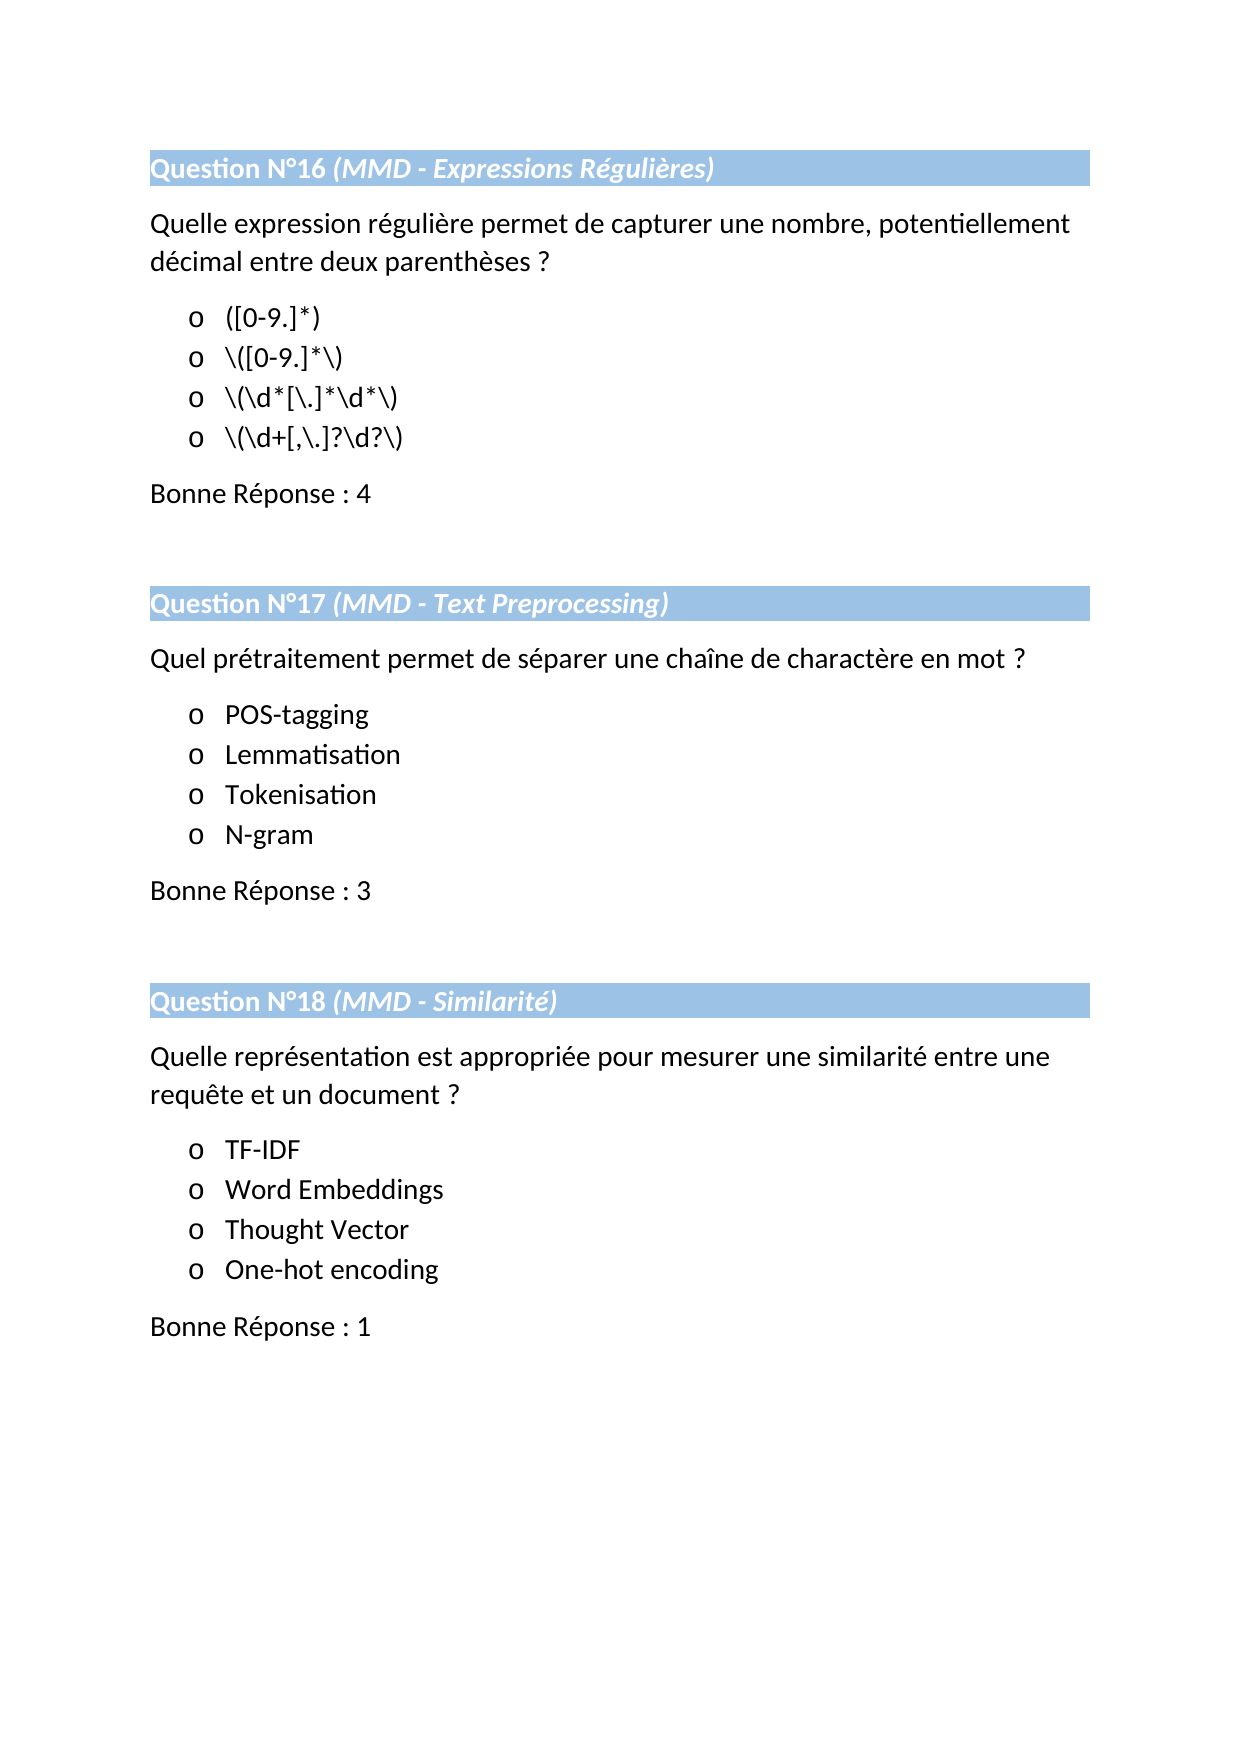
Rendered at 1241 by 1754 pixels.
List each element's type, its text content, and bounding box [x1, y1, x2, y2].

text Question N°18 (MMD - Similarité) [150, 983, 1090, 1018]
text Bonne Réponse : 1 [150, 1308, 1090, 1343]
list Word Embeddings [187, 1171, 1090, 1208]
text Quelle représentation est appropriée pour mesurer une similarité entre une requête et un document ? [150, 1038, 1090, 1112]
text Quel prétraitement permet de séparer une chaîne de charactère en mot ? [150, 641, 1090, 676]
text Quelle expression régulière permet de capturer une nombre, potentiellement décimal entre deux parenthèses ? [150, 205, 1090, 279]
list \(\d+[,\.]?\d?\) [187, 419, 1090, 456]
list Thought Vector [187, 1211, 1090, 1248]
list One-hot encoding [187, 1251, 1090, 1288]
list POS-tagging [187, 696, 1090, 733]
text Bonne Réponse : 3 [150, 872, 1090, 908]
list \(\d*[\.]*\d*\) [187, 379, 1090, 416]
text Question N°17 (MMD - Text Preprocessing) [150, 586, 1090, 621]
list N-gram [187, 816, 1090, 853]
list Tokenisation [187, 776, 1090, 813]
list \([0-9.]*\) [187, 339, 1090, 376]
text Bonne Réponse : 4 [150, 475, 1090, 511]
text Question N°16 (MMD - Expressions Régulières) [150, 150, 1090, 186]
list ([0-9.]*) [187, 299, 1090, 336]
list TF-IDF [187, 1131, 1090, 1168]
list Lemmatisation [187, 736, 1090, 773]
